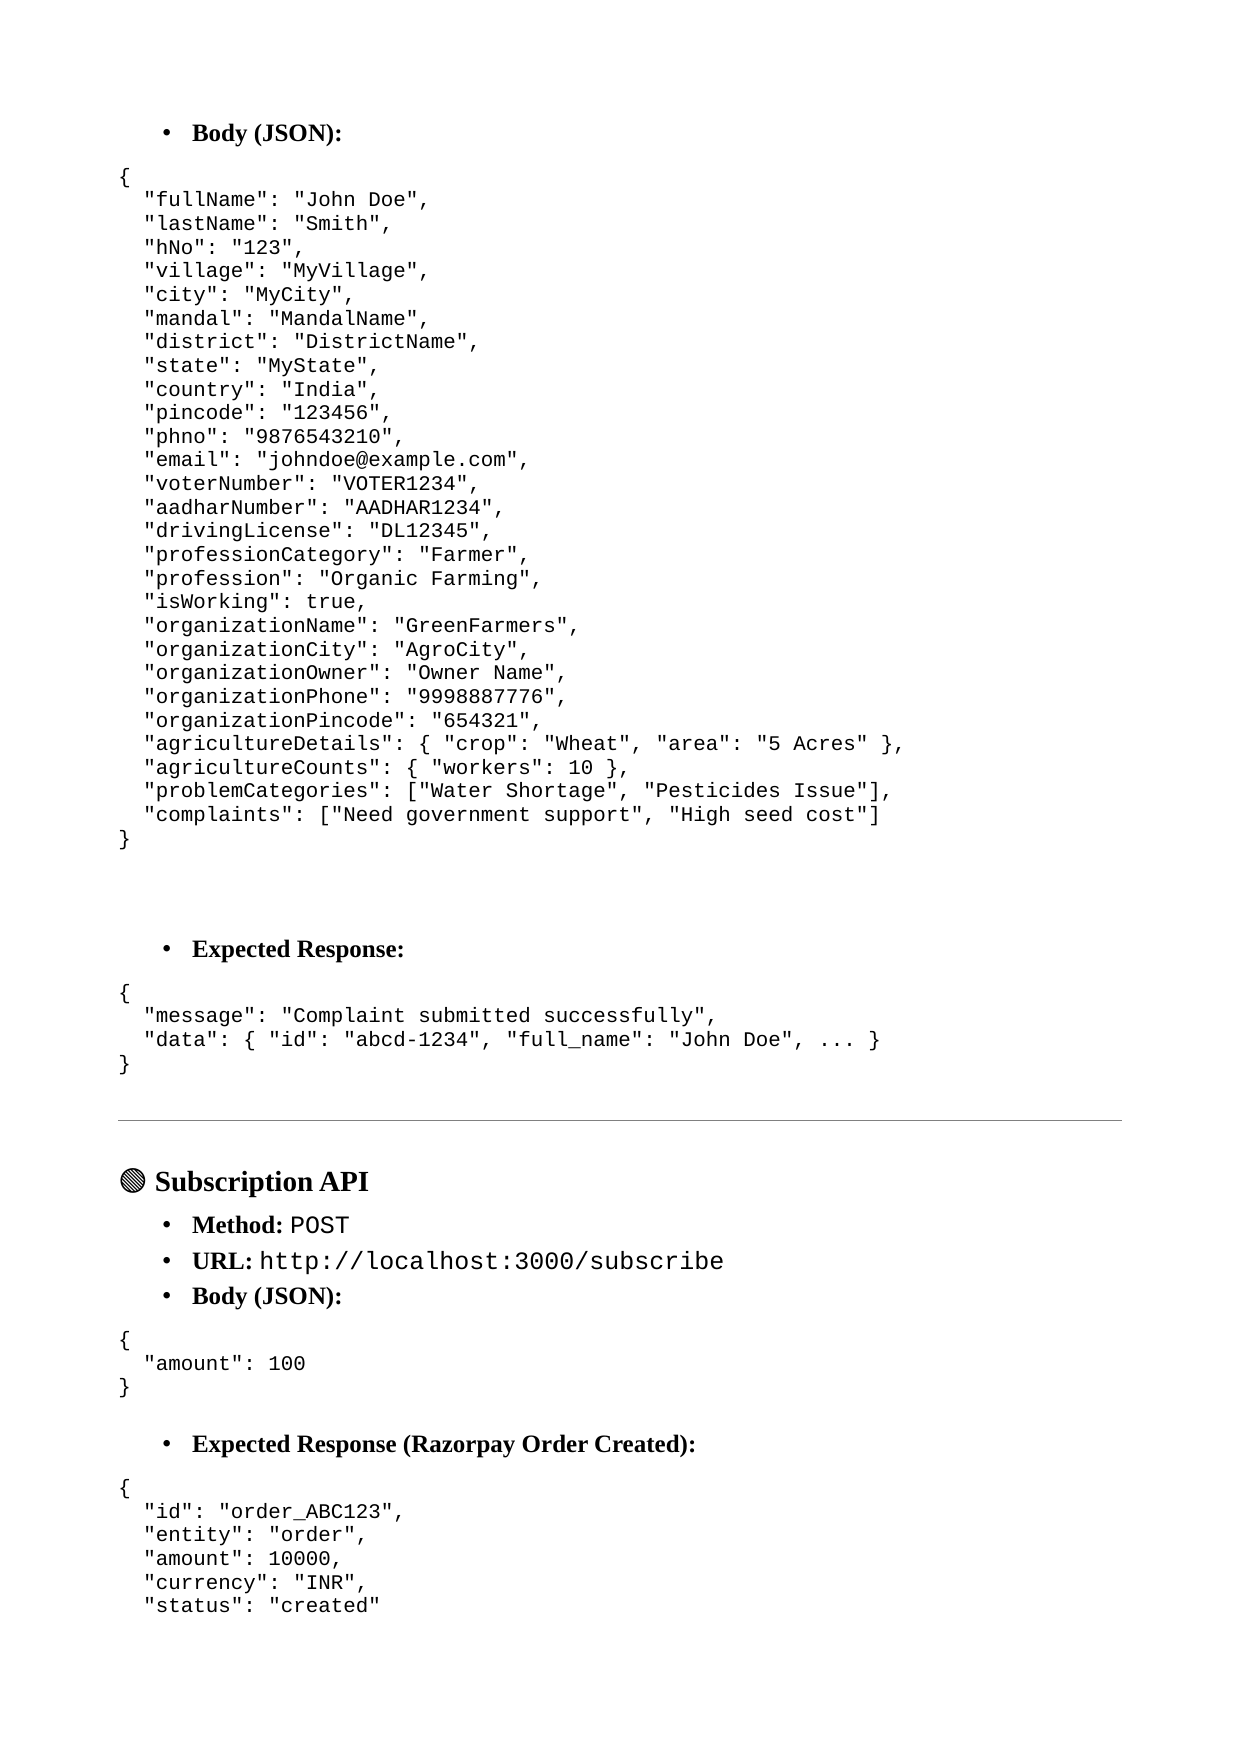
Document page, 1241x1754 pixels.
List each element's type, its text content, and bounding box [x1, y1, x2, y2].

text "lastName": "Smith", [118, 213, 1122, 237]
text "problemCategories": ["Water Shortage", "Pesticides Issue"], [118, 781, 1122, 804]
text "mandal": "MandalName", [118, 308, 1122, 331]
text "hNo": "123", [118, 237, 1122, 260]
text "id": "order_ABC123", [118, 1501, 1122, 1524]
text } [118, 1376, 1122, 1400]
text "agricultureDetails": { "crop": "Wheat", "area": "5 Acres" }, [118, 733, 1122, 757]
subtitle 🟢 Subscription API [118, 1164, 1122, 1198]
text "professionCategory": "Farmer", [118, 544, 1122, 568]
text "entity": "order", [118, 1524, 1122, 1548]
text "organizationName": "GreenFarmers", [118, 615, 1122, 639]
text } [118, 828, 1122, 851]
text "amount": 10000, [118, 1548, 1122, 1572]
text "organizationOwner": "Owner Name", [118, 662, 1122, 686]
text "state": "MyState", [118, 355, 1122, 378]
text "status": "created" [118, 1595, 1122, 1619]
text "data": { "id": "abcd-1234", "full_name": "John Doe", ... } [118, 1029, 1122, 1053]
list Expected Response (Razorpay Order Created): [162, 1429, 1122, 1458]
text "district": "DistrictName", [118, 331, 1122, 355]
text "currency": "INR", [118, 1572, 1122, 1595]
text "organizationPincode": "654321", [118, 709, 1122, 733]
text "profession": "Organic Farming", [118, 568, 1122, 591]
text "voterNumber": "VOTER1234", [118, 473, 1122, 497]
text "drivingLicense": "DL12345", [118, 520, 1122, 544]
text { [118, 166, 1122, 189]
text } [118, 1053, 1122, 1076]
list URL: http://localhost:3000/subscribe [162, 1246, 1122, 1277]
text "fullName": "John Doe", [118, 189, 1122, 213]
text "agricultureCounts": { "workers": 10 }, [118, 757, 1122, 781]
text "amount": 100 [118, 1353, 1122, 1376]
list Body (JSON): [162, 1281, 1122, 1310]
text { [118, 1329, 1122, 1353]
text "country": "India", [118, 378, 1122, 402]
text "isWorking": true, [118, 591, 1122, 615]
text "complaints": ["Need government support", "High seed cost"] [118, 804, 1122, 828]
list Method: POST [162, 1211, 1122, 1241]
text "email": "johndoe@example.com", [118, 449, 1122, 473]
text { [118, 982, 1122, 1005]
text "organizationCity": "AgroCity", [118, 639, 1122, 662]
list Body (JSON): [162, 118, 1122, 147]
text "organizationPhone": "9998887776", [118, 686, 1122, 709]
text "phno": "9876543210", [118, 426, 1122, 449]
text { [118, 1477, 1122, 1501]
text "city": "MyCity", [118, 284, 1122, 308]
text "village": "MyVillage", [118, 260, 1122, 284]
text "message": "Complaint submitted successfully", [118, 1005, 1122, 1029]
list Expected Response: [162, 934, 1122, 963]
text "aadharNumber": "AADHAR1234", [118, 497, 1122, 520]
text "pincode": "123456", [118, 402, 1122, 426]
